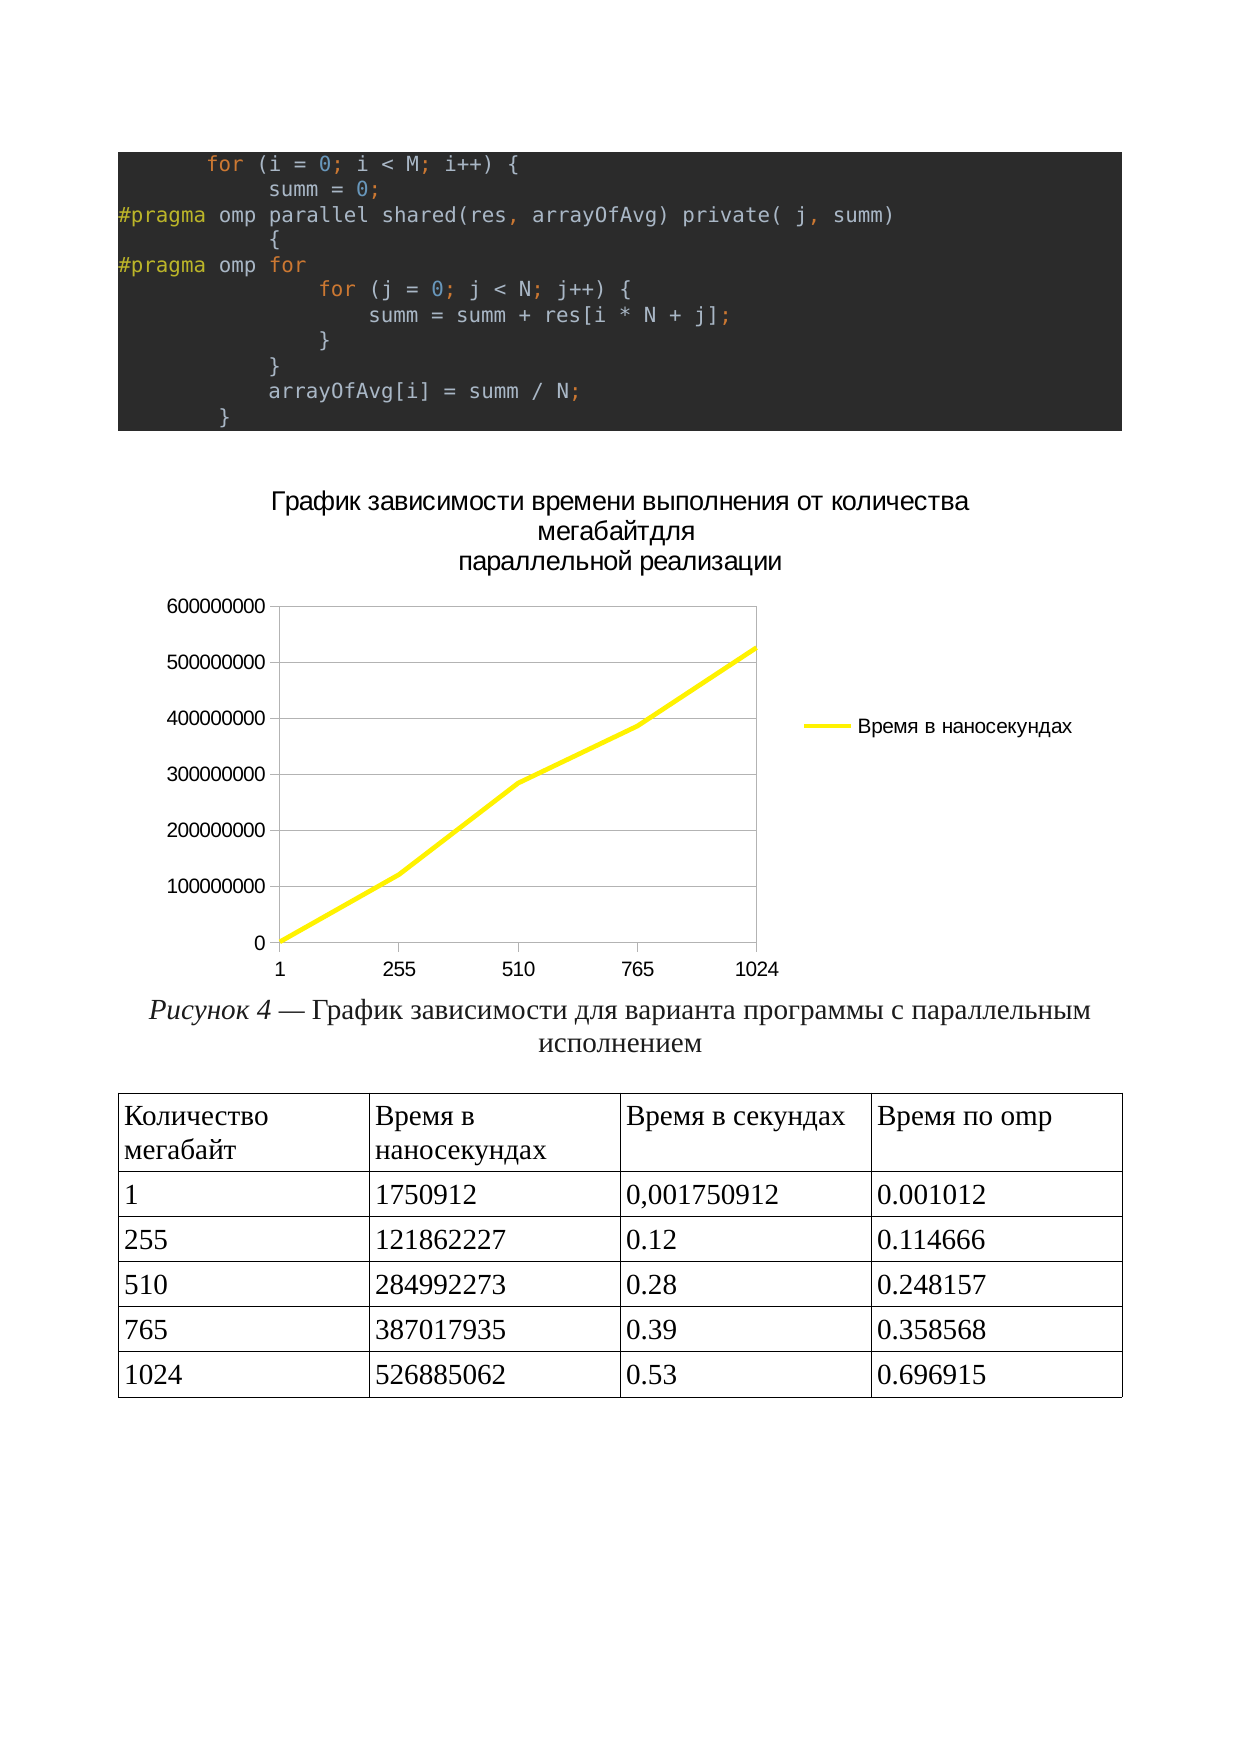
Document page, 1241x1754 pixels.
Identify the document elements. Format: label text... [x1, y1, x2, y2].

text summ = summ + res[i * N + j]; [118, 303, 1122, 328]
text #pragma omp parallel shared(res, arrayOfAvg) private( j, summ) [118, 203, 1122, 227]
table_cell 387017935 [370, 1307, 620, 1351]
table_cell 510 [119, 1262, 369, 1306]
table_header Время в наносекундах [370, 1094, 620, 1171]
text for (j = 0; j < N; j++) { [118, 277, 1122, 303]
text summ = 0; [118, 177, 1122, 203]
table_cell 0.114666 [872, 1217, 1122, 1261]
table_cell 765 [119, 1307, 369, 1351]
text } [118, 328, 1122, 354]
table_cell 0.001012 [872, 1172, 1122, 1216]
text } [118, 405, 1122, 431]
table_header Время в секундах [621, 1094, 871, 1171]
table_cell 0.696915 [872, 1352, 1122, 1397]
table_cell 0,12 [621, 1217, 871, 1261]
table_cell 284992273 [370, 1262, 620, 1306]
table_cell 0.358568 [872, 1307, 1122, 1351]
table_cell 1750912 [370, 1172, 620, 1216]
table_cell 0,53 [621, 1352, 871, 1397]
text #pragma omp for [118, 253, 1122, 277]
table_header Время по omp [872, 1094, 1122, 1171]
text for (i = 0; i < M; i++) { [118, 152, 1122, 177]
table_header Количество мегабайт [119, 1094, 369, 1171]
text } [118, 354, 1122, 379]
table_cell 0,28 [621, 1262, 871, 1306]
table_cell 0,001750912 [621, 1172, 871, 1216]
table_cell 526885062 [370, 1352, 620, 1397]
table_cell 0.248157 [872, 1262, 1122, 1306]
text Рисунок 4 — График зависимости для варианта программы с параллельным исполнением [118, 460, 1122, 1059]
table_cell 0,39 [621, 1307, 871, 1351]
table_cell 1024 [119, 1352, 369, 1397]
table_cell 1 [119, 1172, 369, 1216]
text arrayOfAvg[i] = summ / N; [118, 379, 1122, 405]
table_cell 121862227 [370, 1217, 620, 1261]
table_cell 255 [119, 1217, 369, 1261]
text { [118, 227, 1122, 253]
